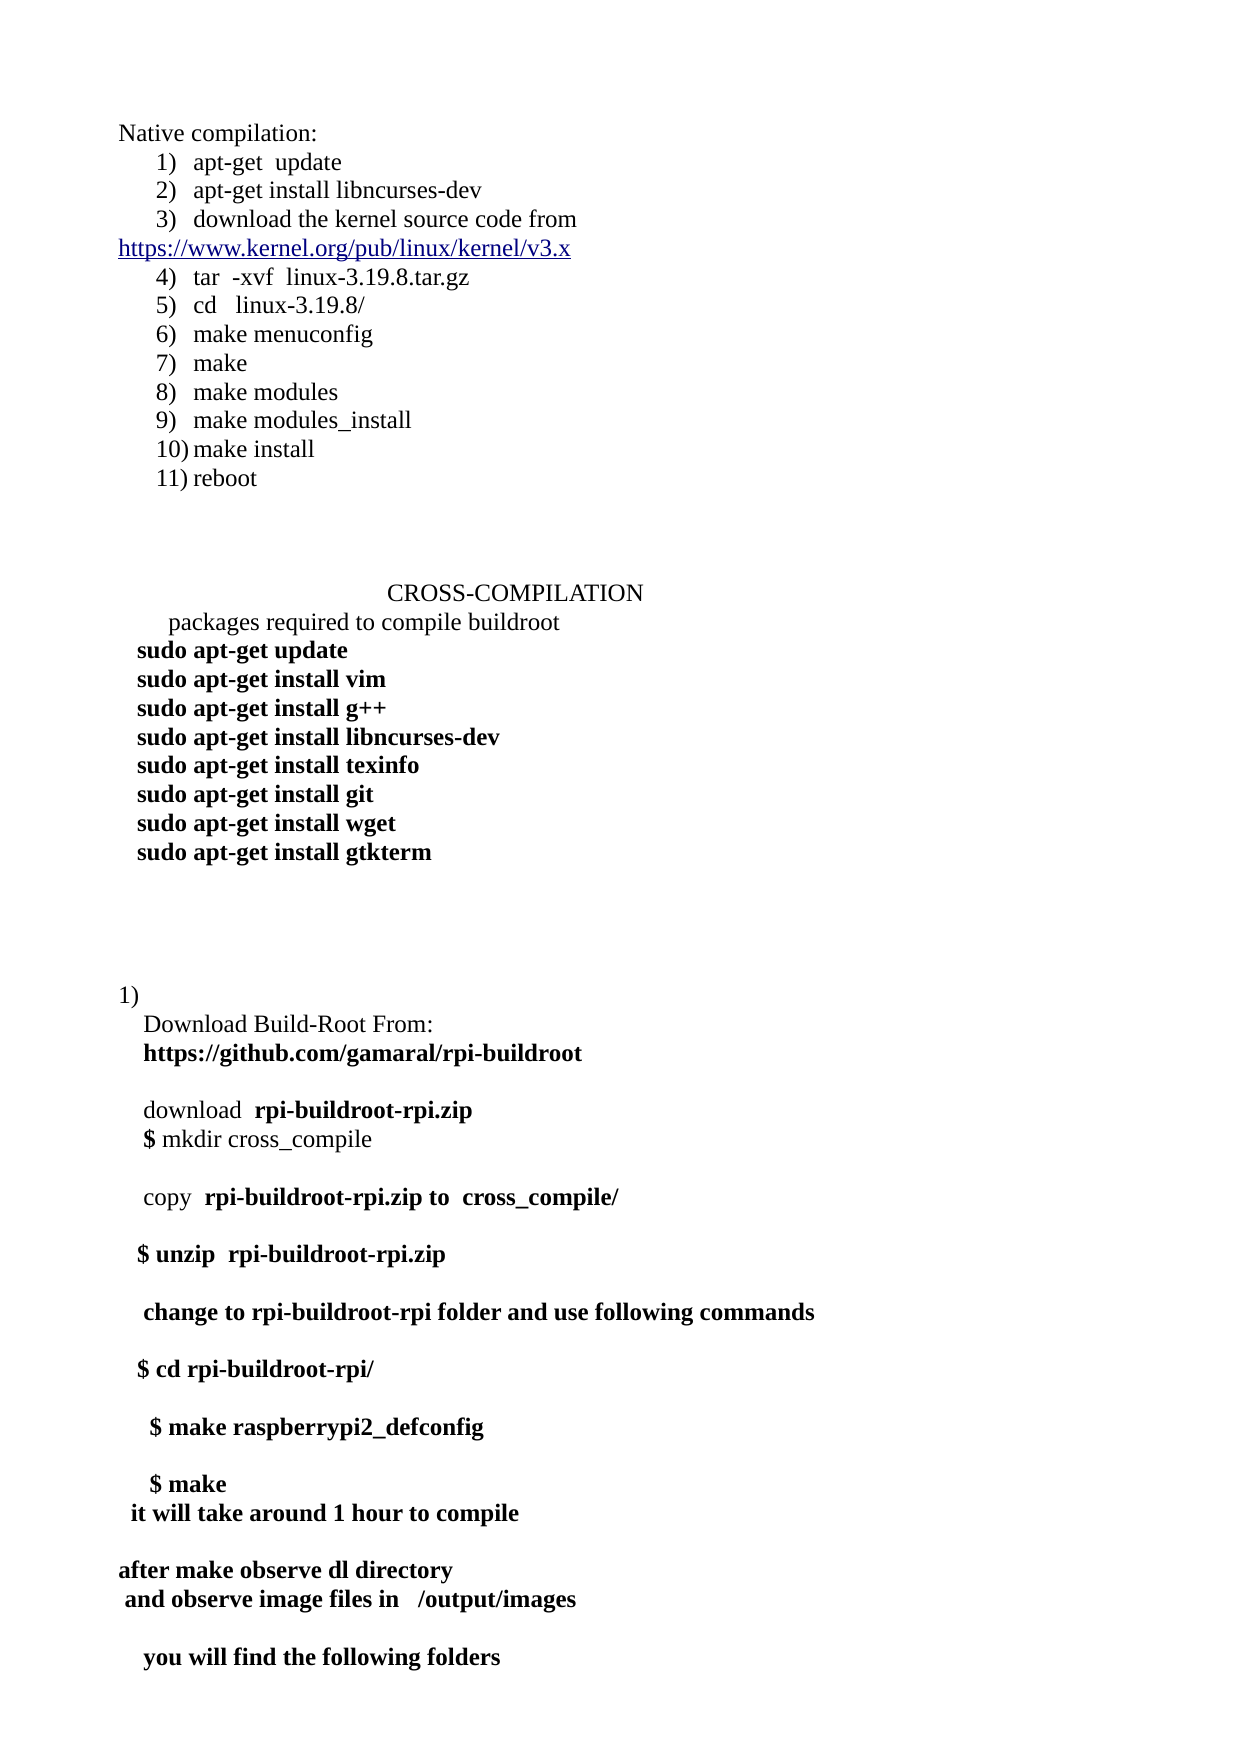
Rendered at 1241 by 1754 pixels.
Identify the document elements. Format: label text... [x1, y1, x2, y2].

text $ make [118, 1469, 1122, 1498]
text it will take around 1 hour to compile [118, 1498, 1122, 1527]
text and observe image files in /output/images [118, 1584, 1122, 1613]
text after make observe dl directory [118, 1556, 1122, 1584]
text sudo apt-get install texinfo [118, 751, 1122, 779]
list apt-get install libncurses-dev [156, 176, 1122, 204]
text sudo apt-get install vim [118, 664, 1122, 693]
list make modules_install [156, 406, 1122, 434]
list tar -xvf linux-3.19.8.tar.gz [156, 262, 1122, 291]
list download the kernel source code from [156, 204, 1122, 233]
list make install [156, 434, 1122, 463]
text sudo apt-get install libncurses-dev [118, 722, 1122, 751]
text $ unzip rpi-buildroot-rpi.zip [118, 1239, 1122, 1268]
text https://github.com/gamaral/rpi-buildroot [118, 1038, 1122, 1067]
text $ mkdir cross_compile [118, 1124, 1122, 1153]
text Native compilation: [118, 118, 1122, 147]
text CROSS-COMPILATION [118, 578, 1122, 607]
text 1) [118, 981, 1122, 1009]
text $ make raspberrypi2_defconfig [118, 1412, 1122, 1441]
text sudo apt-get install g++ [118, 693, 1122, 722]
text copy rpi-buildroot-rpi.zip to cross_compile/ [118, 1182, 1122, 1211]
text sudo apt-get update [118, 636, 1122, 664]
list reboot [156, 463, 1122, 492]
text you will find the following folders [118, 1642, 1122, 1671]
text $ cd rpi-buildroot-rpi/ [118, 1354, 1122, 1383]
text change to rpi-buildroot-rpi folder and use following commands [118, 1297, 1122, 1326]
text download rpi-buildroot-rpi.zip [118, 1096, 1122, 1124]
list make modules [156, 377, 1122, 406]
text https://www.kernel.org/pub/linux/kernel/v3.x [118, 233, 1122, 262]
list make [156, 348, 1122, 377]
text packages required to compile buildroot [118, 607, 1122, 636]
text sudo apt-get install wget [118, 808, 1122, 837]
text sudo apt-get install git [118, 779, 1122, 808]
text Download Build-Root From: [118, 1009, 1122, 1038]
list cd linux-3.19.8/ [156, 291, 1122, 319]
list make menuconfig [156, 319, 1122, 348]
text sudo apt-get install gtkterm [118, 837, 1122, 866]
list apt-get update [156, 147, 1122, 176]
